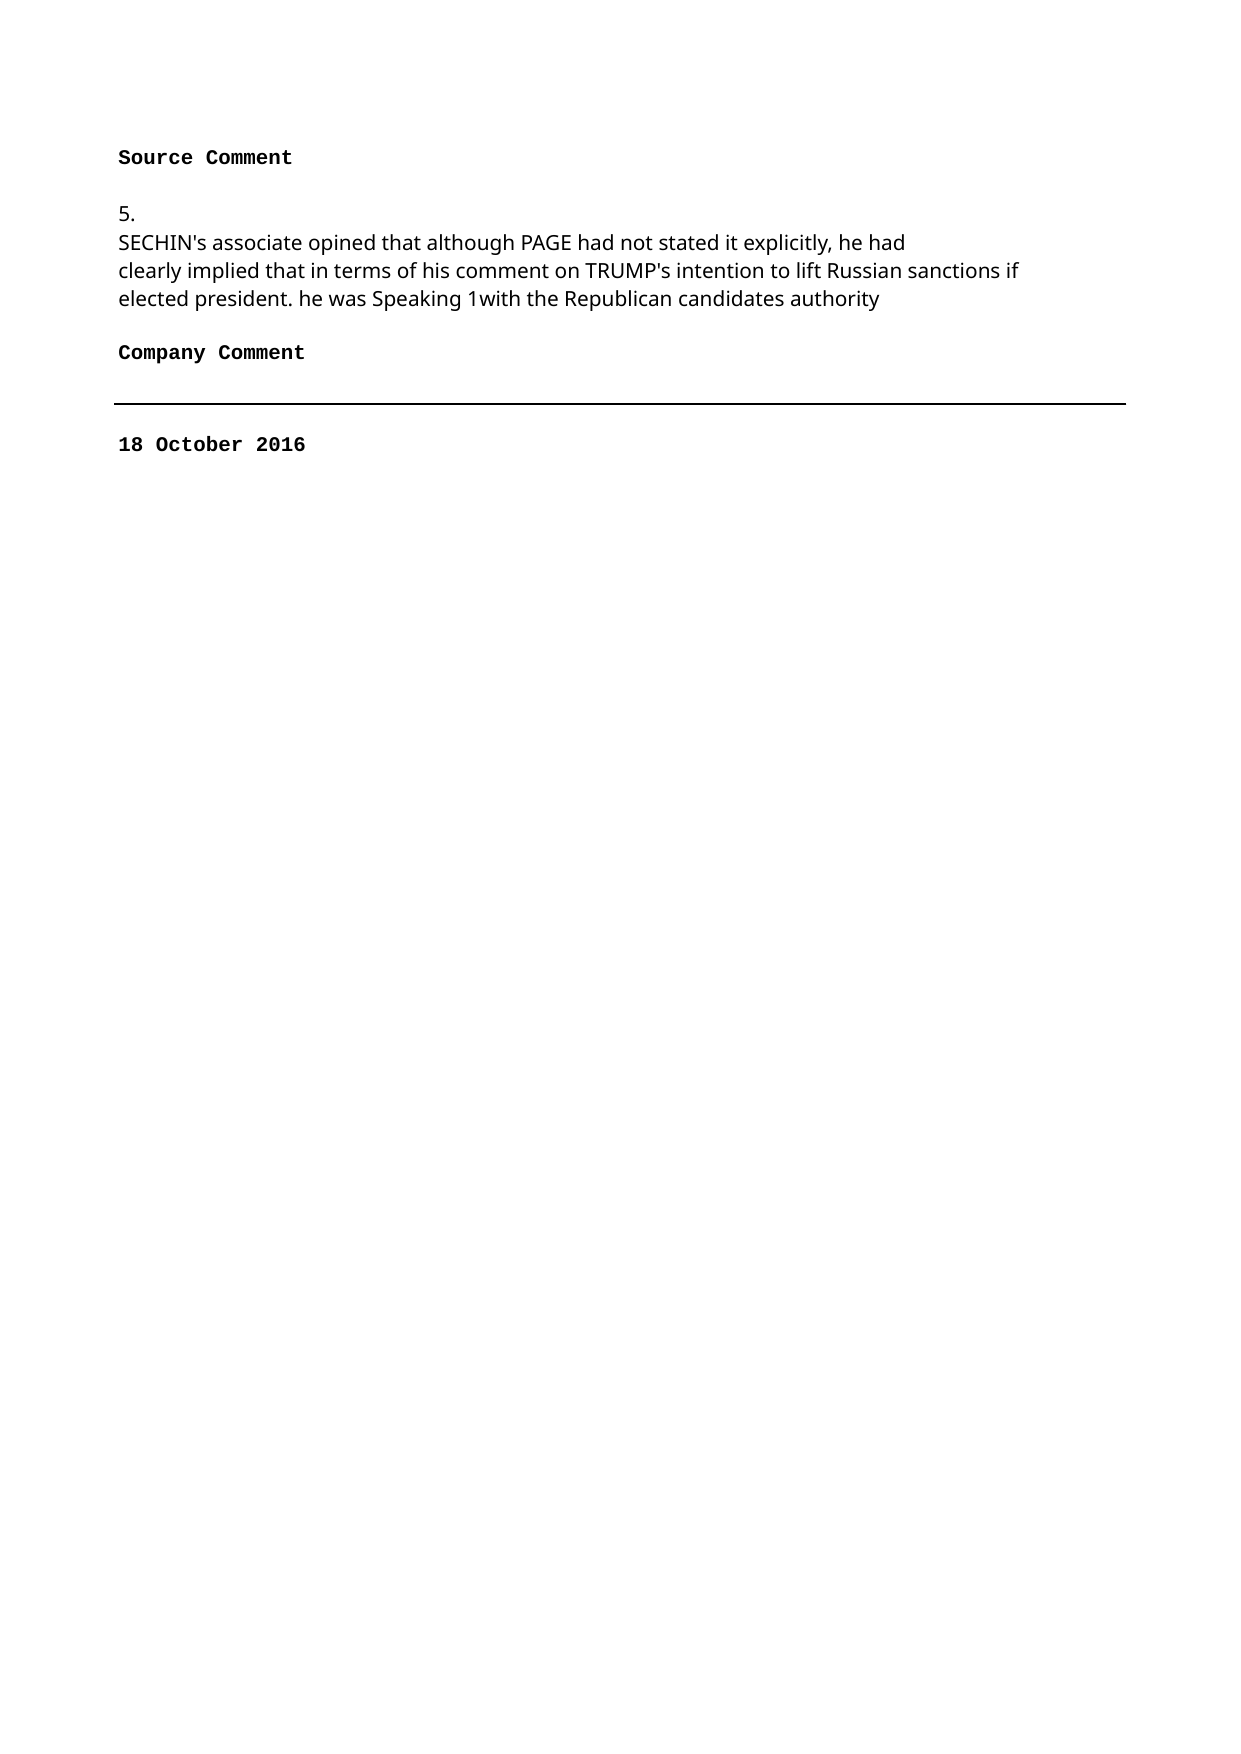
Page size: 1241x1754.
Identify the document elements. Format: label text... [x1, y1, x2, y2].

text SECHIN's associate opined that although PAGE had not stated it explicitly, he had [118, 228, 1122, 256]
text Company Comment [118, 342, 1122, 365]
text clearly implied that in terms of his comment on TRUMP's intention to lift Russian sanctions if [118, 256, 1122, 284]
text Source Comment [118, 147, 1122, 171]
text 5. [118, 199, 1122, 228]
text elected president. he was Speaking 1with the Republican candidates authority [118, 284, 1122, 313]
text 18 October 2016 [118, 434, 1122, 457]
